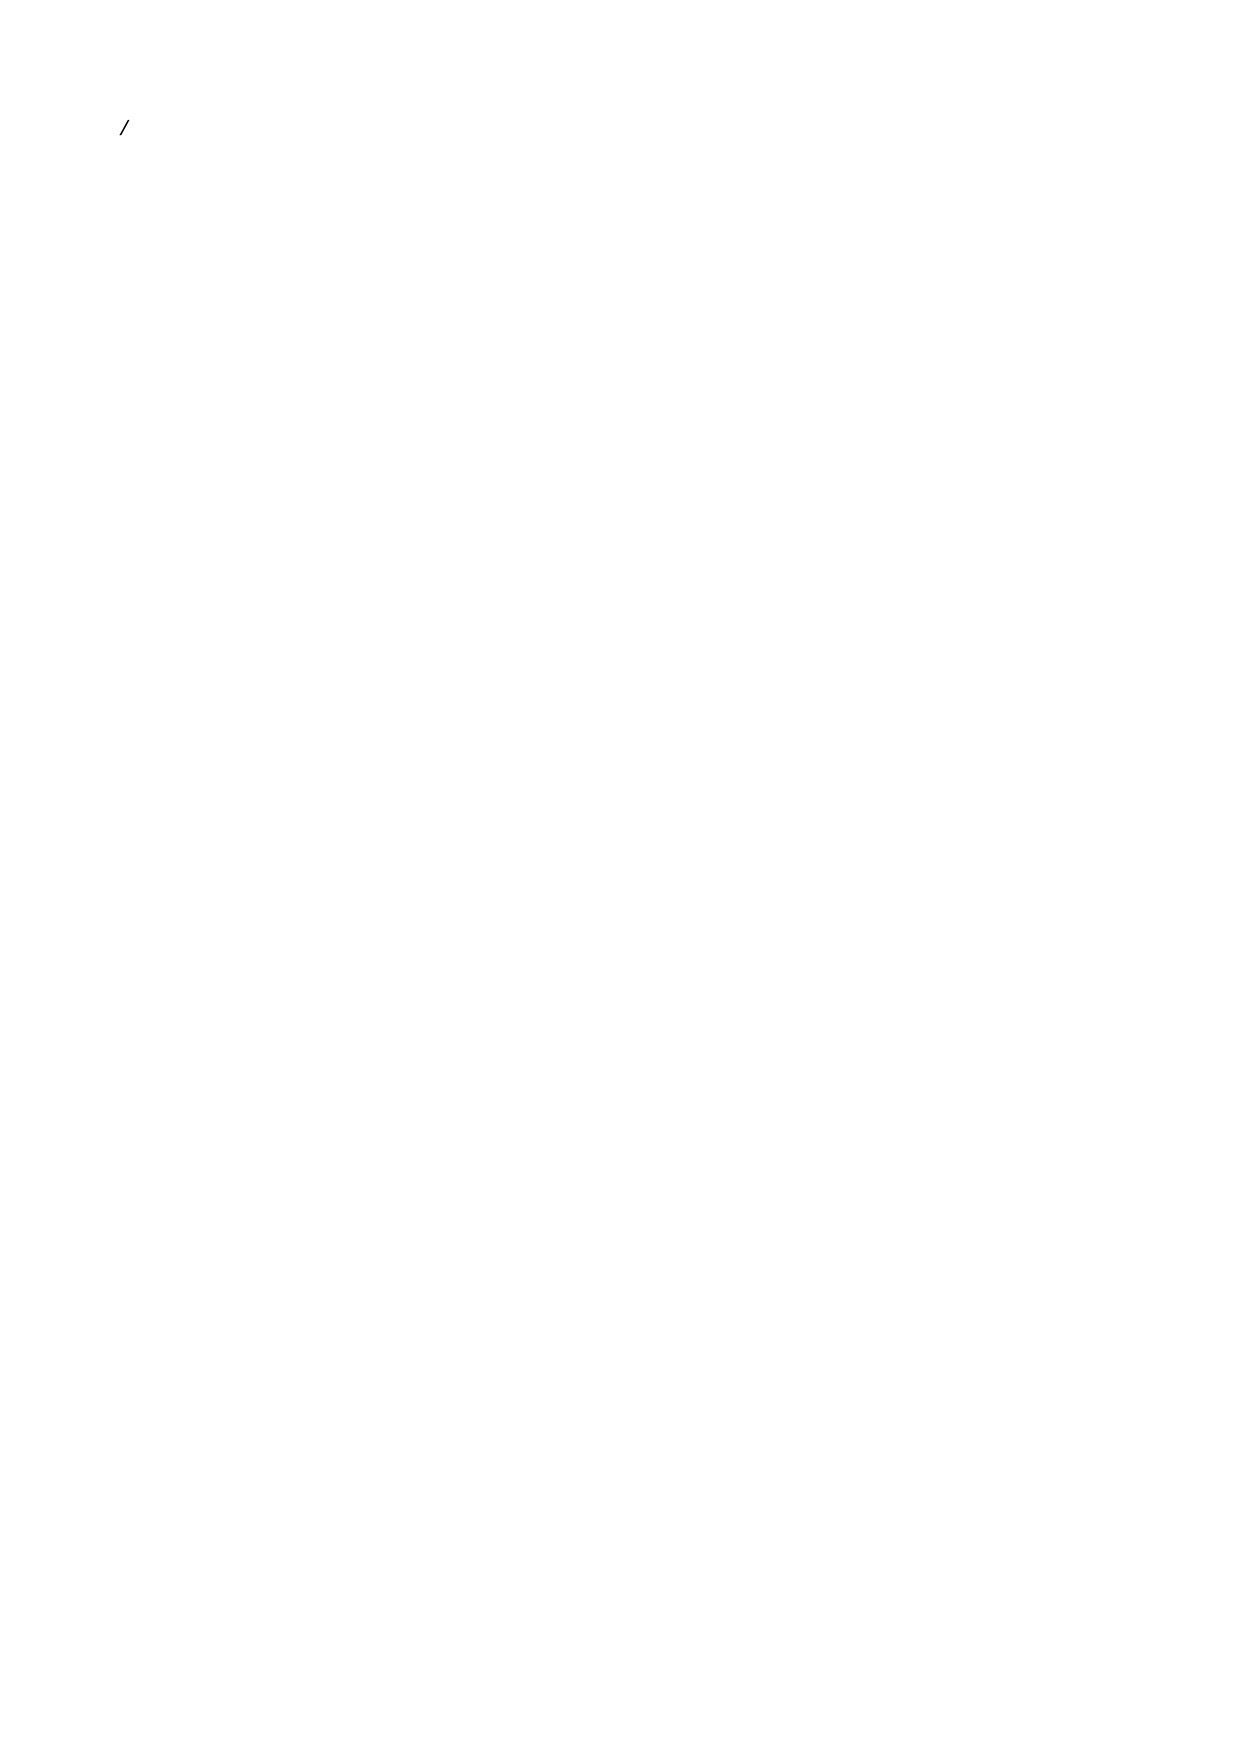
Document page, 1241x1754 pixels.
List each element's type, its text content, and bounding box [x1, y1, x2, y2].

text / [118, 118, 1122, 142]
